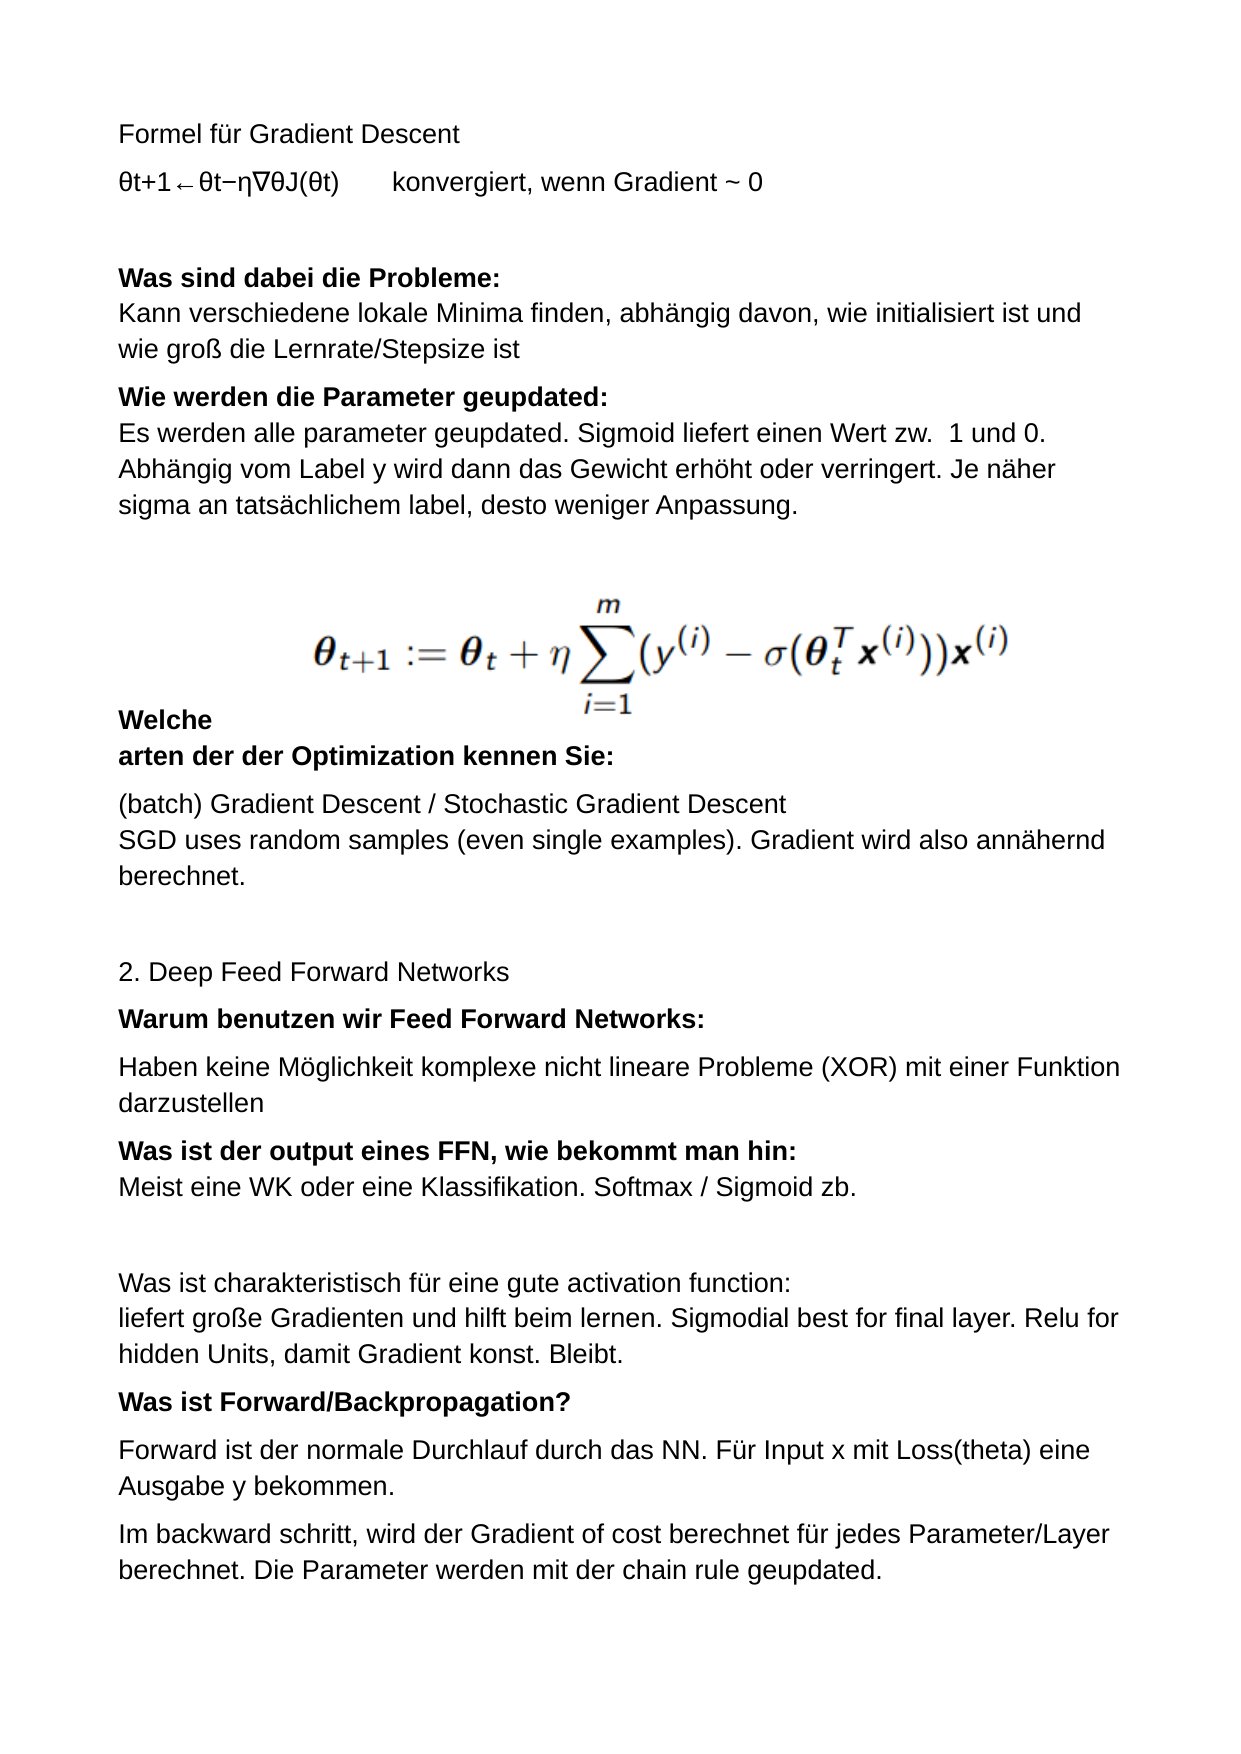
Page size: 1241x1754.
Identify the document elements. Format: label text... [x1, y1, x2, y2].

text Was ist Forward/Backpropagation? [118, 1386, 1122, 1417]
text 2. Deep Feed Forward Networks [118, 956, 1122, 987]
text Haben keine Möglichkeit komplexe nicht lineare Probleme (XOR) mit einer Funktion darzustellen [118, 1051, 1122, 1118]
text (batch) Gradient Descent / Stochastic Gradient Descent SGD uses random samples (even single examples). Gradient wird also annähernd berechnet. [118, 788, 1122, 891]
text Was ist charakteristisch für eine gute activation function: liefert große Gradienten und hilft beim lernen. Sigmodial best for final layer. Relu for hidden Units, damit Gradient konst. Bleibt. [118, 1267, 1122, 1370]
text Wie werden die Parameter geupdated: Es werden alle parameter geupdated. Sigmoid liefert einen Wert zw. 1 und 0. Abhängig vom Label y wird dann das Gewicht erhöht oder verringert. Je näher sigma an tatsächlichem label, desto weniger Anpassung. [118, 381, 1122, 556]
text θt+1←θt−η∇θJ(θt) konvergiert, wenn Gradient ~ 0 [118, 166, 1122, 197]
picture [281, 596, 1056, 722]
text Welche arten der der Optimization kennen Sie: [118, 668, 1122, 772]
text Was ist der output eines FFN, wie bekommt man hin: Meist eine WK oder eine Klassifikation. Softmax / Sigmoid zb. [118, 1135, 1122, 1202]
text Forward ist der normale Durchlauf durch das NN. Für Input x mit Loss(theta) eine Ausgabe y bekommen. [118, 1434, 1122, 1501]
text Was sind dabei die Probleme: Kann verschiedene lokale Minima finden, abhängig davon, wie initialisiert ist und wie groß die Lernrate/Stepsize ist [118, 262, 1122, 365]
text Warum benutzen wir Feed Forward Networks: [118, 1003, 1122, 1035]
text Formel für Gradient Descent [118, 118, 1122, 149]
text Im backward schritt, wird der Gradient of cost berechnet für jedes Parameter/Layer berechnet. Die Parameter werden mit der chain rule geupdated. [118, 1518, 1122, 1585]
